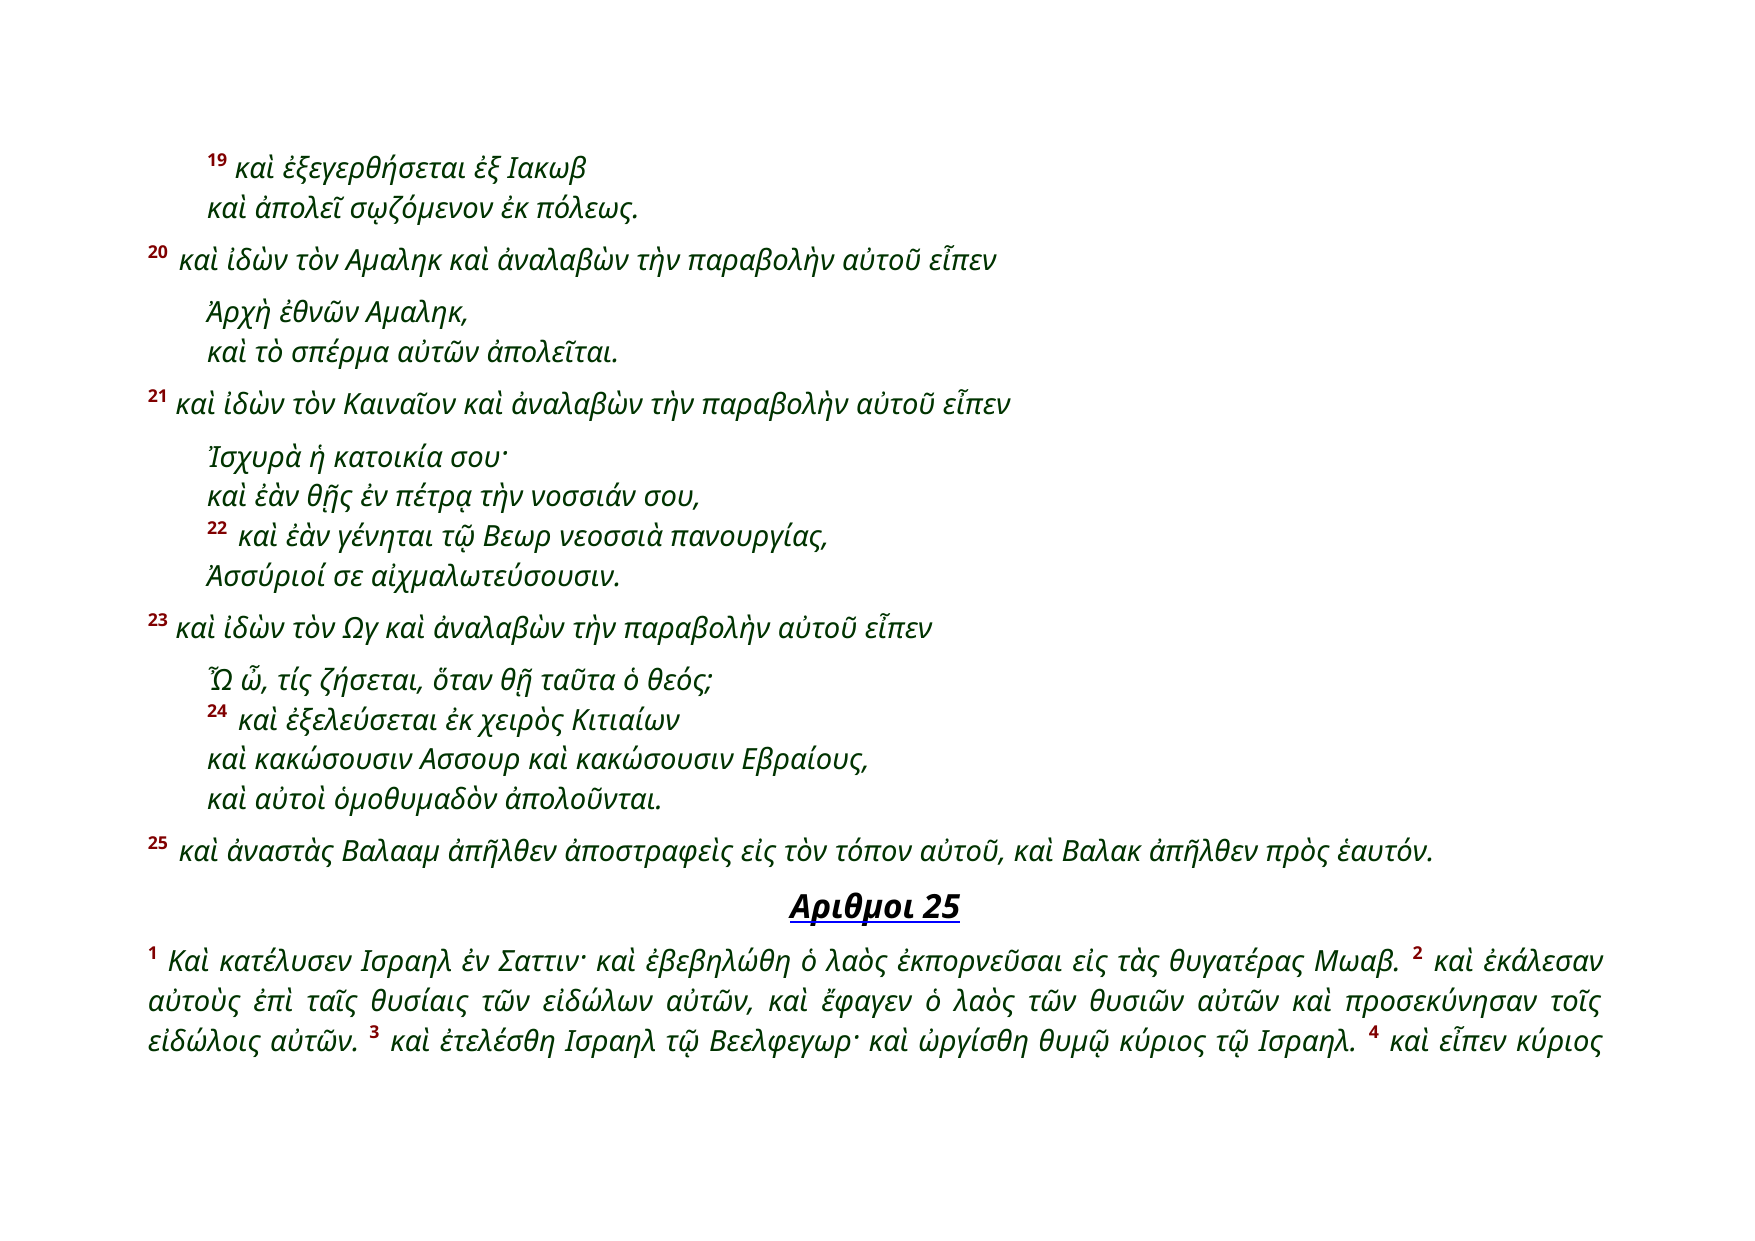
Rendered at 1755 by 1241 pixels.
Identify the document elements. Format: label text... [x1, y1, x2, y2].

text 23 καὶ ἰδὼν τὸν Ωγ καὶ ἀναλαβὼν τὴν παραβολὴν αὐτοῦ εἶπεν [148, 607, 1606, 647]
text 22 καὶ ἐὰν γένηται τῷ Βεωρ νεοσσιὰ πανουργίας, Ἀσσύριοί σε αἰχμαλωτεύσουσιν. [207, 515, 1547, 594]
text Ἀρχὴ ἐθνῶν Αμαληκ, καὶ τὸ σπέρμα αὐτῶν ἀπολεῖται. [207, 292, 1547, 371]
text Ὦ ὦ, τίς ζήσεται, ὅταν θῇ ταῦτα ὁ θεός; [207, 659, 1547, 699]
text 20 καὶ ἰδὼν τὸν Αμαληκ καὶ ἀναλαβὼν τὴν παραβολὴν αὐτοῦ εἶπεν [148, 239, 1606, 279]
text Ἰσχυρὰ ἡ κατοικία σου· καὶ ἐὰν θῇς ἐν πέτρᾳ τὴν νοσσιάν σου, [207, 436, 1547, 515]
text 21 καὶ ἰδὼν τὸν Καιναῖον καὶ ἀναλαβὼν τὴν παραβολὴν αὐτοῦ εἶπεν [148, 384, 1606, 423]
text Αριθμοι 25 [148, 883, 1606, 928]
text 19 καὶ ἐξεγερθήσεται ἐξ Ιακωβ καὶ ἀπολεῖ σῳζόμενον ἐκ πόλεως. [207, 148, 1547, 227]
text 24 καὶ ἐξελεύσεται ἐκ χειρὸς Κιτιαίων καὶ κακώσουσιν Ασσουρ καὶ κακώσουσιν Εβραίους, καὶ αὐτοὶ ὁμοθυμαδὸν ἀπολοῦνται. [207, 699, 1547, 818]
text 1 Καὶ κατέλυσεν Ισραηλ ἐν Σαττιν· καὶ ἐβεβηλώθη ὁ λαὸς ἐκπορνεῦσαι εἰς τὰς θυγατέρας Μωαβ. 2 καὶ ἐκάλεσαν αὐτοὺς ἐπὶ ταῖς θυσίαις τῶν εἰδώλων αὐτῶν, καὶ ἔφαγεν ὁ λαὸς τῶν θυσιῶν αὐτῶν καὶ προσεκύνησαν τοῖς εἰδώλοις αὐτῶν. 3 καὶ ἐτελέσθη Ισραηλ τῷ Βεελφεγωρ· καὶ ὠργίσθη θυμῷ κύριος τῷ Ισραηλ. 4 καὶ εἶπεν κύριος [148, 941, 1606, 1060]
text 25 καὶ ἀναστὰς Βαλααμ ἀπῆλθεν ἀποστραφεὶς εἰς τὸν τόπον αὐτοῦ, καὶ Βαλακ ἀπῆλθεν πρὸς ἑαυτόν. [148, 831, 1606, 870]
